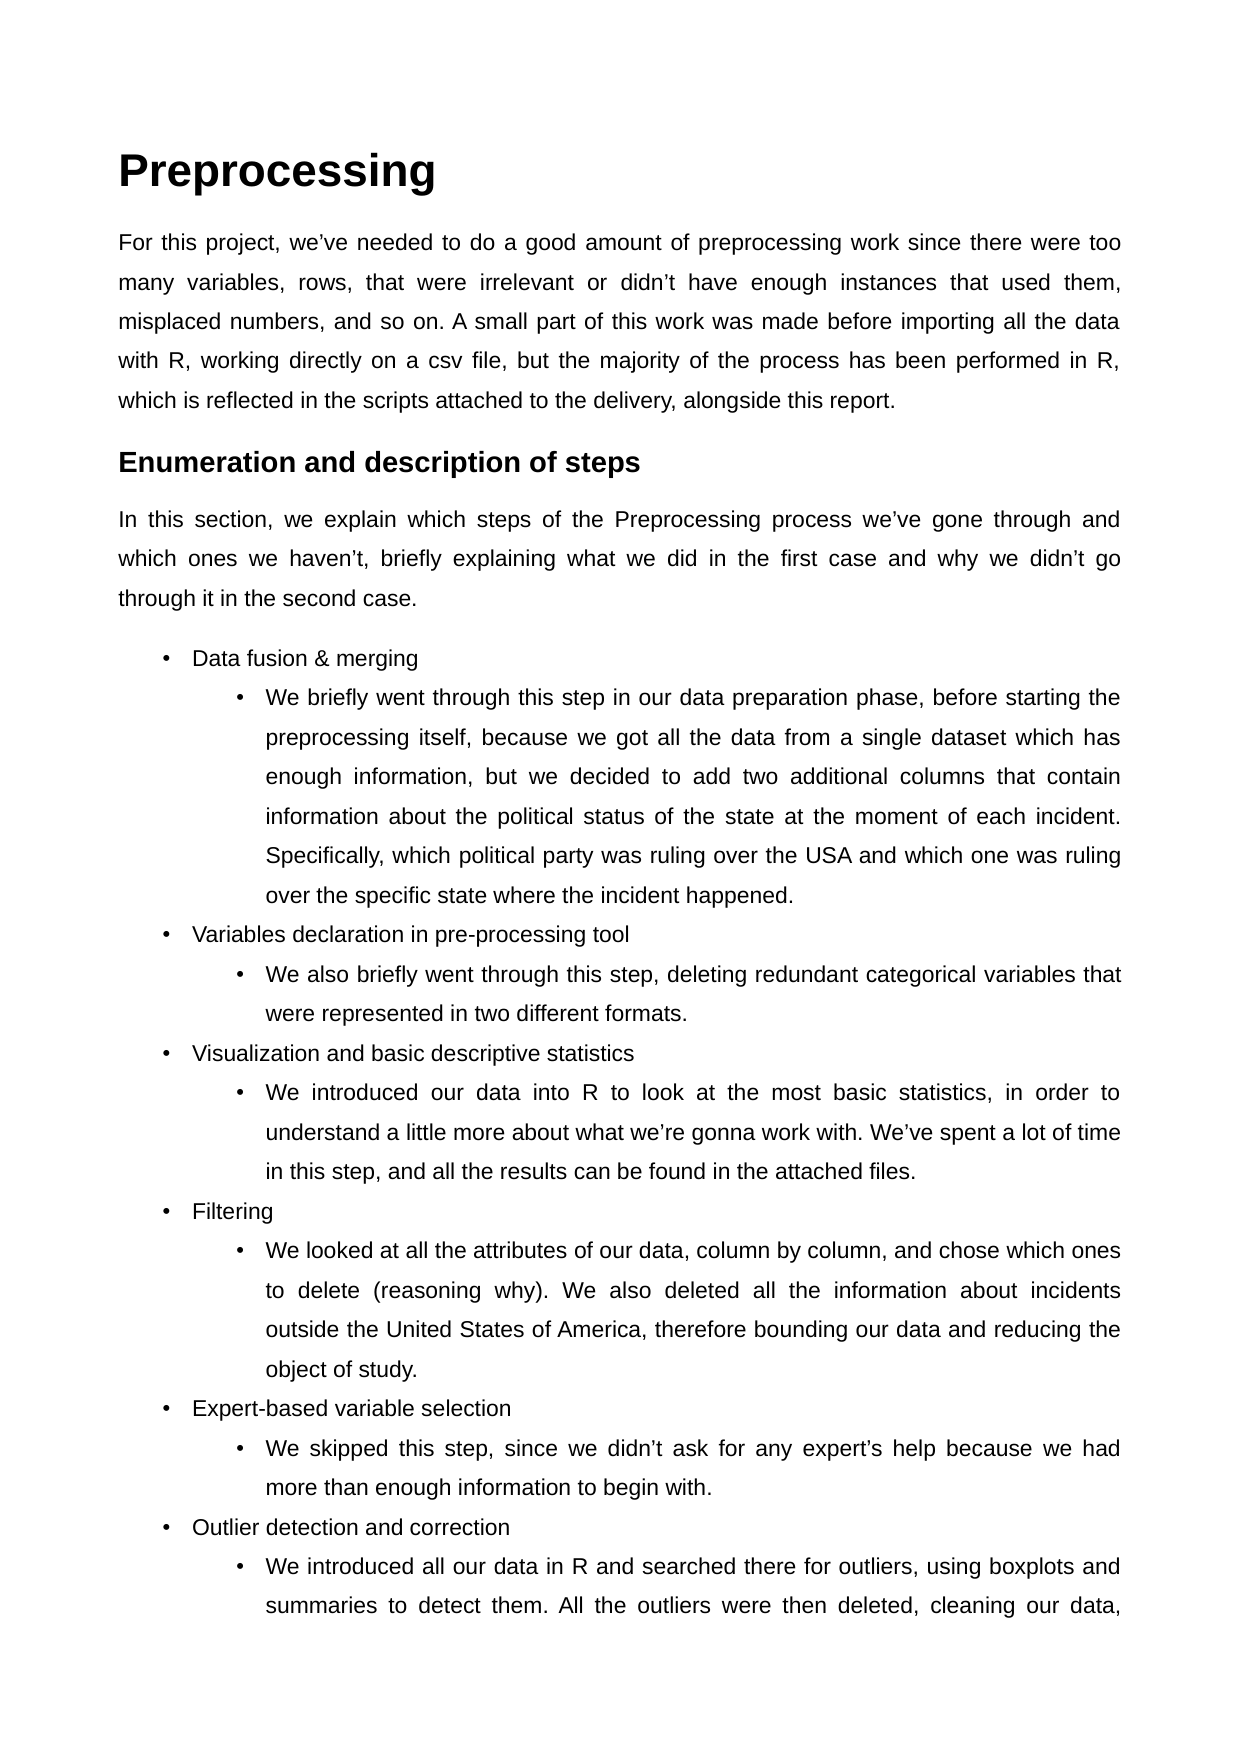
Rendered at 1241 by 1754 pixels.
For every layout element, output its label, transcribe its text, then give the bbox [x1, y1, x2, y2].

subtitle Enumeration and description of steps [118, 445, 1122, 479]
list Outlier detection and correction [162, 1513, 1122, 1540]
list Expert-based variable selection [162, 1395, 1122, 1421]
list Variables declaration in pre-processing tool [162, 921, 1122, 948]
list Filtering [162, 1198, 1122, 1224]
list We introduced all our data in R and searched there for outliers, using boxplots and summaries to detect them. All the outliers were then deleted, cleaning our data, [236, 1553, 1122, 1619]
list We skipped this step, since we didn’t ask for any expert’s help because we had more than enough information to begin with. [236, 1434, 1122, 1500]
list We briefly went through this step in our data preparation phase, before starting the preprocessing itself, because we got all the data from a single dataset which has enough information, but we decided to add two additional columns that contain information about the political status of the state at the moment of each incident. Specifically, which political party was ruling over the USA and which one was ruling over the specific state where the incident happened. [236, 684, 1122, 908]
list We also briefly went through this step, deleting redundant categorical variables that were represented in two different formats. [236, 961, 1122, 1027]
list We looked at all the attributes of our data, column by column, and chose which ones to delete (reasoning why). We also deleted all the information about incidents outside the United States of America, therefore bounding our data and reducing the object of study. [236, 1237, 1122, 1382]
text For this project, we’ve needed to do a good amount of preprocessing work since there were too many variables, rows, that were irrelevant or didn’t have enough instances that used them, misplaced numbers, and so on. A small part of this work was made before importing all the data with R, working directly on a csv file, but the majority of the process has been performed in R, which is reflected in the scripts attached to the delivery, alongside this report. [118, 229, 1122, 413]
list Data fusion & merging [162, 645, 1122, 671]
list Visualization and basic descriptive statistics [162, 1040, 1122, 1066]
subtitle Preprocessing [118, 143, 1122, 196]
text In this section, we explain which steps of the Preprocessing process we’ve gone through and which ones we haven’t, briefly explaining what we did in the first case and why we didn’t go through it in the second case. [118, 506, 1122, 611]
list We introduced our data into R to look at the most basic statistics, in order to understand a little more about what we’re gonna work with. We’ve spent a lot of time in this step, and all the results can be found in the attached files. [236, 1079, 1122, 1184]
